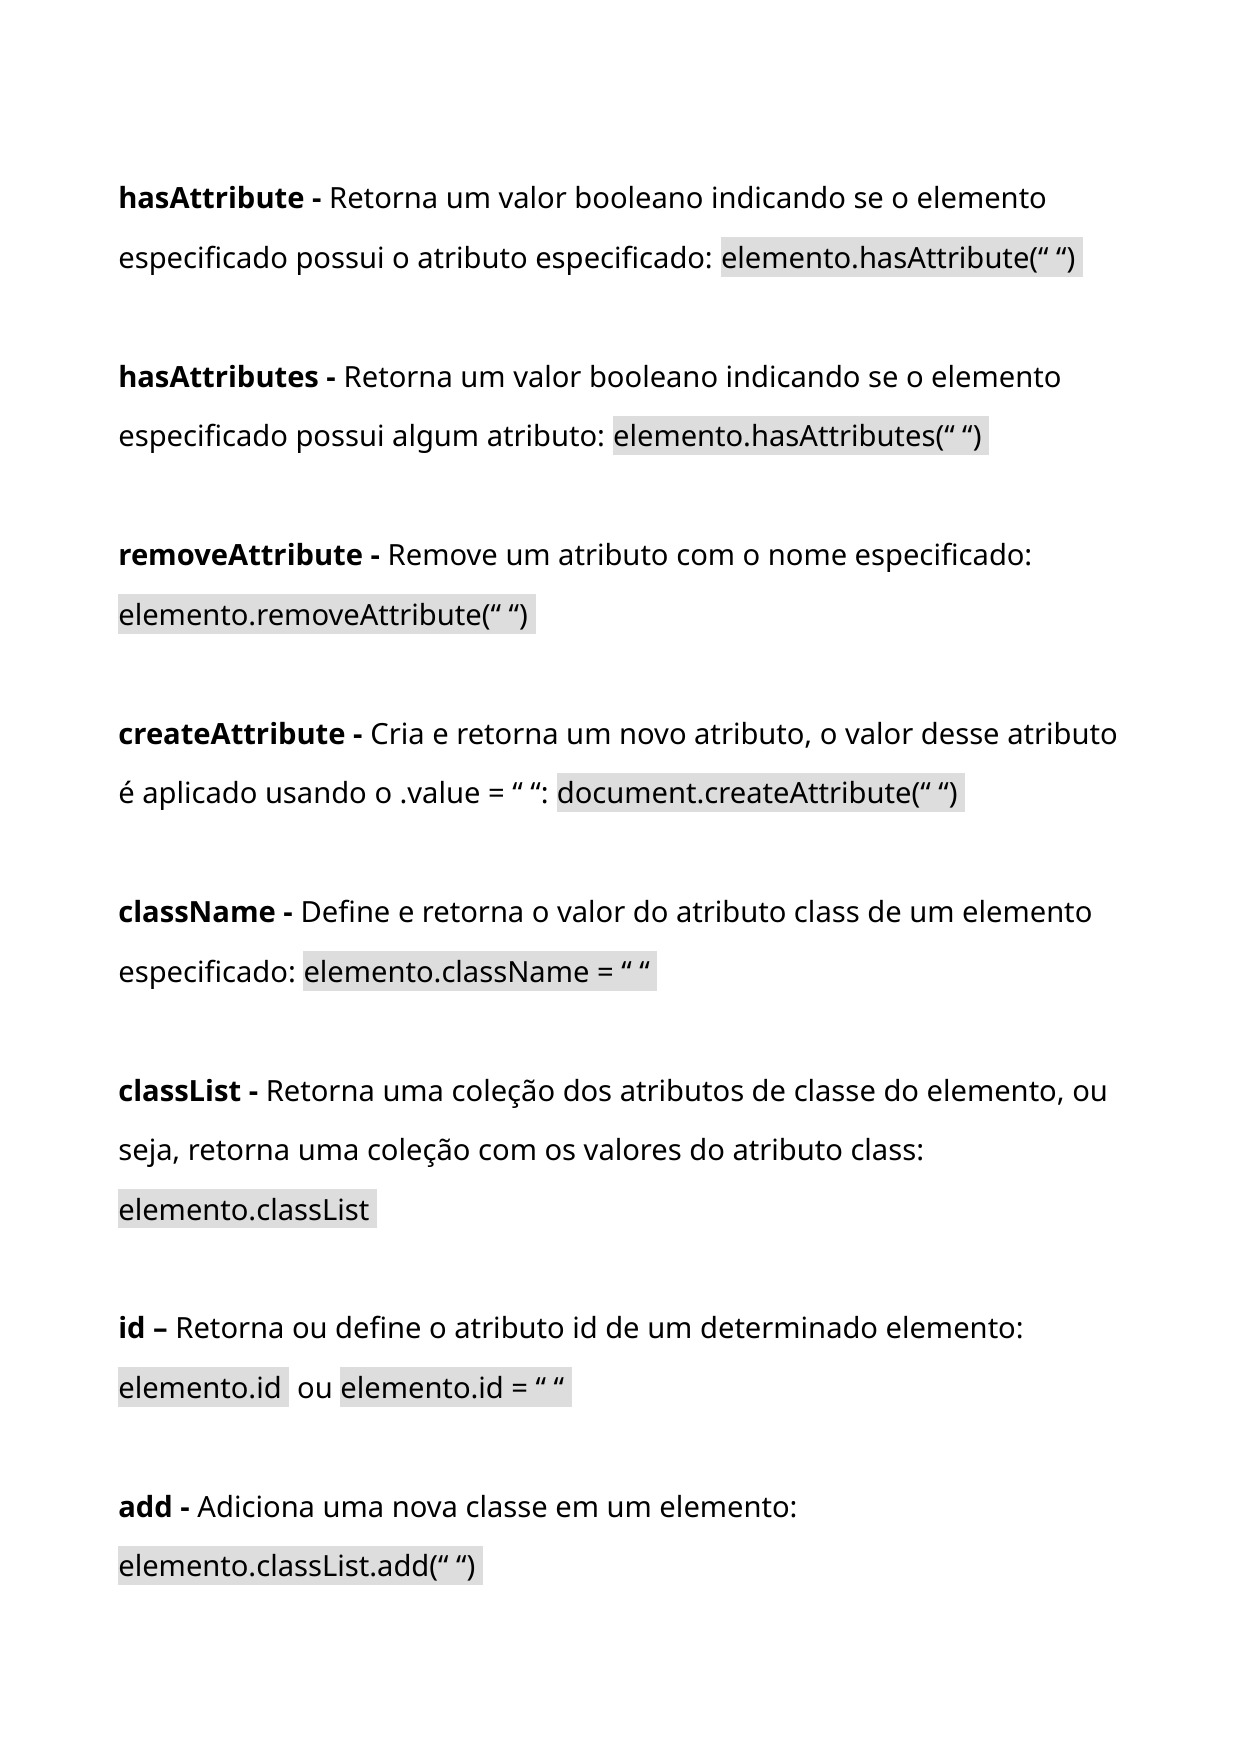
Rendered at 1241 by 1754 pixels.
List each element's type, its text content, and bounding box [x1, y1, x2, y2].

text createAttribute - Cria e retorna um novo atributo, o valor desse atributo é aplicado usando o .value = “ “: document.createAttribute(“ “) [118, 713, 1122, 812]
text className - Define e retorna o valor do atributo class de um elemento especificado: elemento.className = “ “ [118, 891, 1122, 991]
text removeAttribute - Remove um atributo com o nome especificado: elemento.removeAttribute(“ “) [118, 534, 1122, 634]
text hasAttribute - Retorna um valor booleano indicando se o elemento especificado possui o atributo especificado: elemento.hasAttribute(“ “) [118, 178, 1122, 277]
text id – Retorna ou define o atributo id de um determinado elemento: elemento.id ou elemento.id = “ “ [118, 1308, 1122, 1407]
text elemento.classList.add(“ “) [118, 1546, 1122, 1585]
text add - Adiciona uma nova classe em um elemento: [118, 1486, 1122, 1526]
text classList - Retorna uma coleção dos atributos de classe do elemento, ou seja, retorna uma coleção com os valores do atributo class: elemento.classList [118, 1070, 1122, 1228]
text hasAttributes - Retorna um valor booleano indicando se o elemento especificado possui algum atributo: elemento.hasAttributes(“ “) [118, 356, 1122, 455]
